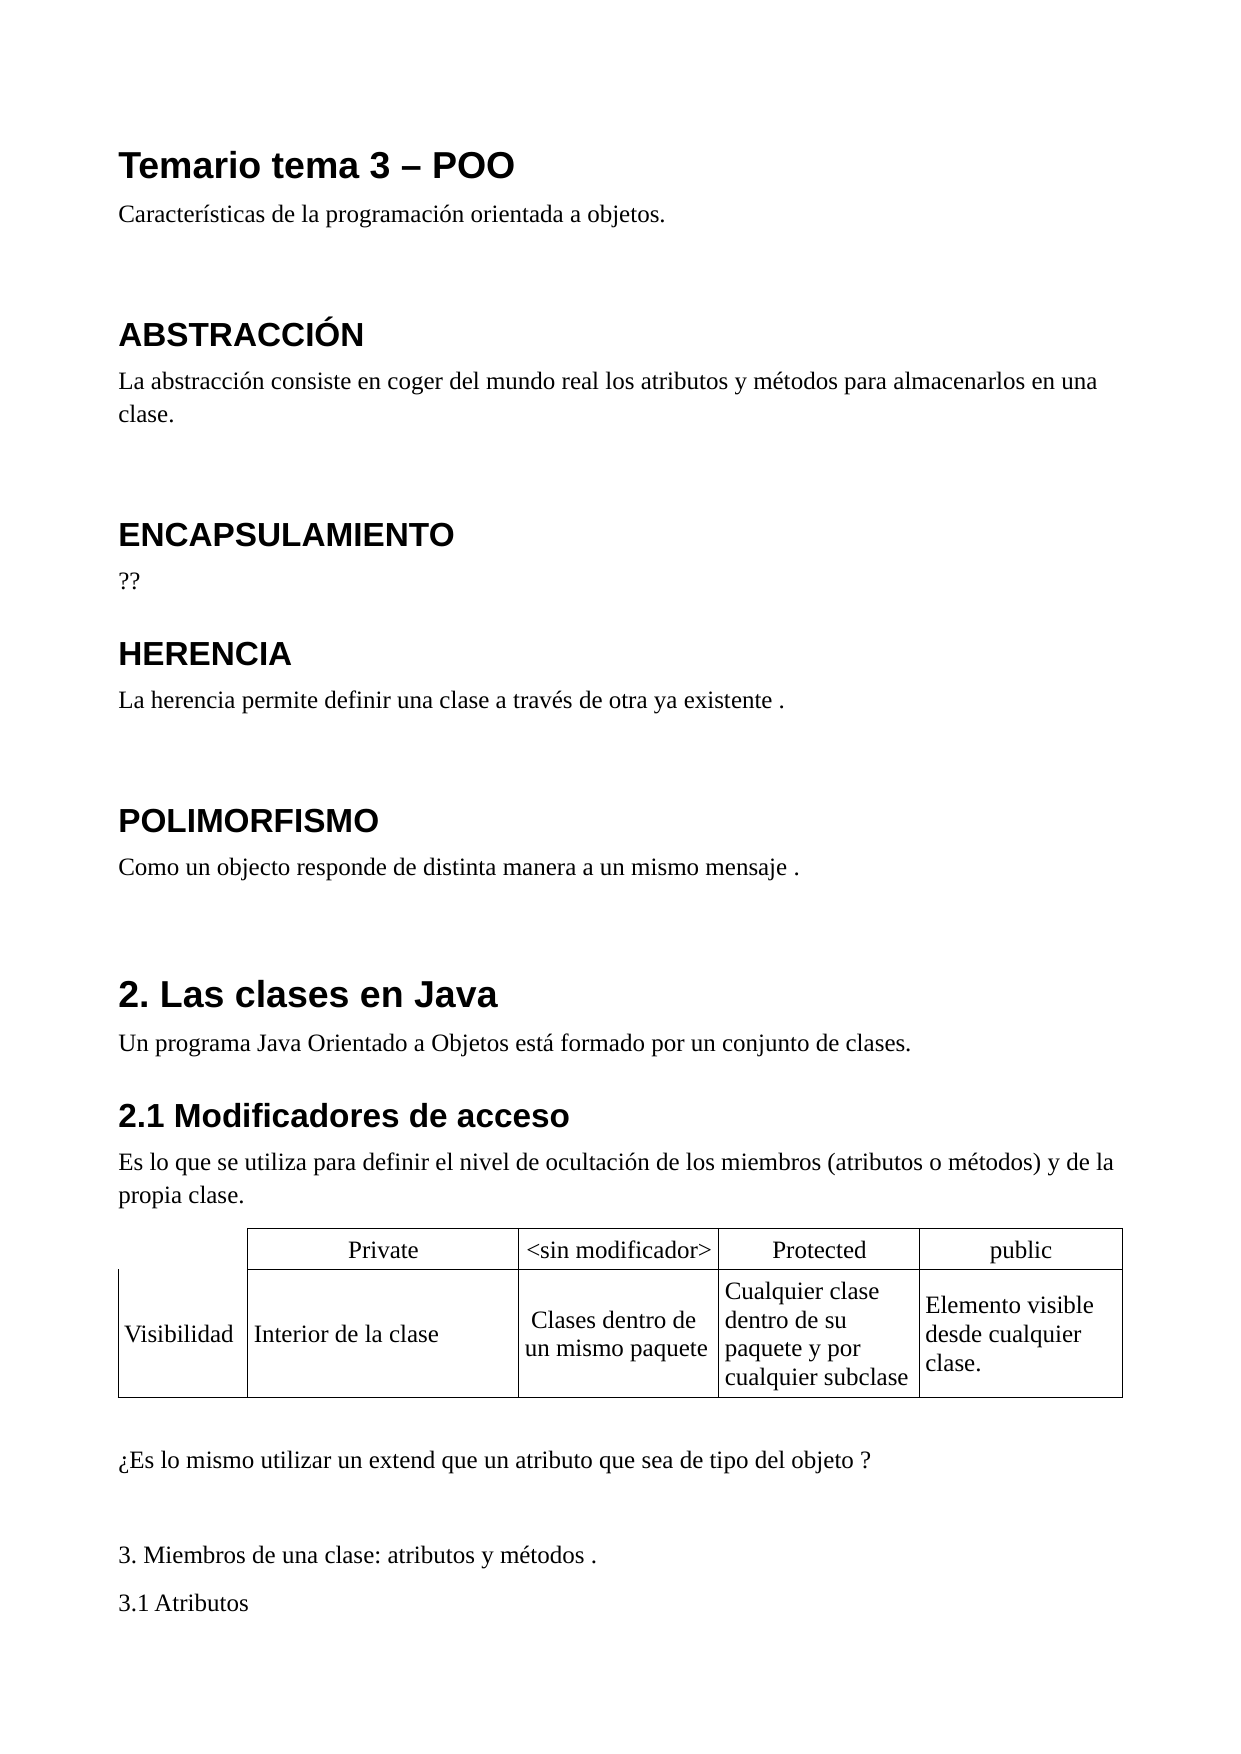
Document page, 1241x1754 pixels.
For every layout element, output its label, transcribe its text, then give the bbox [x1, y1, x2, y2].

subtitle 2.1 Modificadores de acceso [118, 1096, 1122, 1135]
subtitle ABSTRACCIÓN [118, 315, 1122, 353]
text Como un objecto responde de distinta manera a un mismo mensaje . [118, 852, 1122, 881]
text ?? [118, 566, 1122, 594]
subtitle ENCAPSULAMIENTO [118, 515, 1122, 553]
subtitle 2. Las clases en Java [118, 972, 1122, 1015]
table_header <sin modificador> [519, 1229, 718, 1269]
table_cell Clases dentro de un mismo paquete [519, 1270, 718, 1397]
table_header Protected [719, 1229, 919, 1269]
text Un programa Java Orientado a Objetos está formado por un conjunto de clases. [118, 1028, 1122, 1057]
text Es lo que se utiliza para definir el nivel de ocultación de los miembros (atributos o métodos) y de la propia clase. [118, 1147, 1122, 1209]
subtitle POLIMORFISMO [118, 801, 1122, 839]
text La herencia permite definir una clase a través de otra ya existente . [118, 685, 1122, 714]
table_cell Interior de la clase [248, 1270, 518, 1397]
table_cell Cualquier clase dentro de su paquete y por cualquier subclase [719, 1270, 919, 1397]
text La abstracción consiste en coger del mundo real los atributos y métodos para almacenarlos en una clase. [118, 366, 1122, 427]
text ¿Es lo mismo utilizar un extend que un atributo que sea de tipo del objeto ? [118, 1445, 1122, 1474]
subtitle Temario tema 3 – POO [118, 143, 1122, 186]
table_cell Elemento visible desde cualquier clase. [920, 1270, 1122, 1397]
table_header [118, 1228, 247, 1269]
text 3.1 Atributos [118, 1588, 1122, 1617]
table_header Private [248, 1229, 518, 1269]
text Características de la programación orientada a objetos. [118, 199, 1122, 227]
table_header public [920, 1229, 1122, 1269]
text 3. Miembros de una clase: atributos y métodos . [118, 1541, 1122, 1569]
table_cell Visibilidad [119, 1269, 247, 1397]
subtitle HERENCIA [118, 634, 1122, 673]
